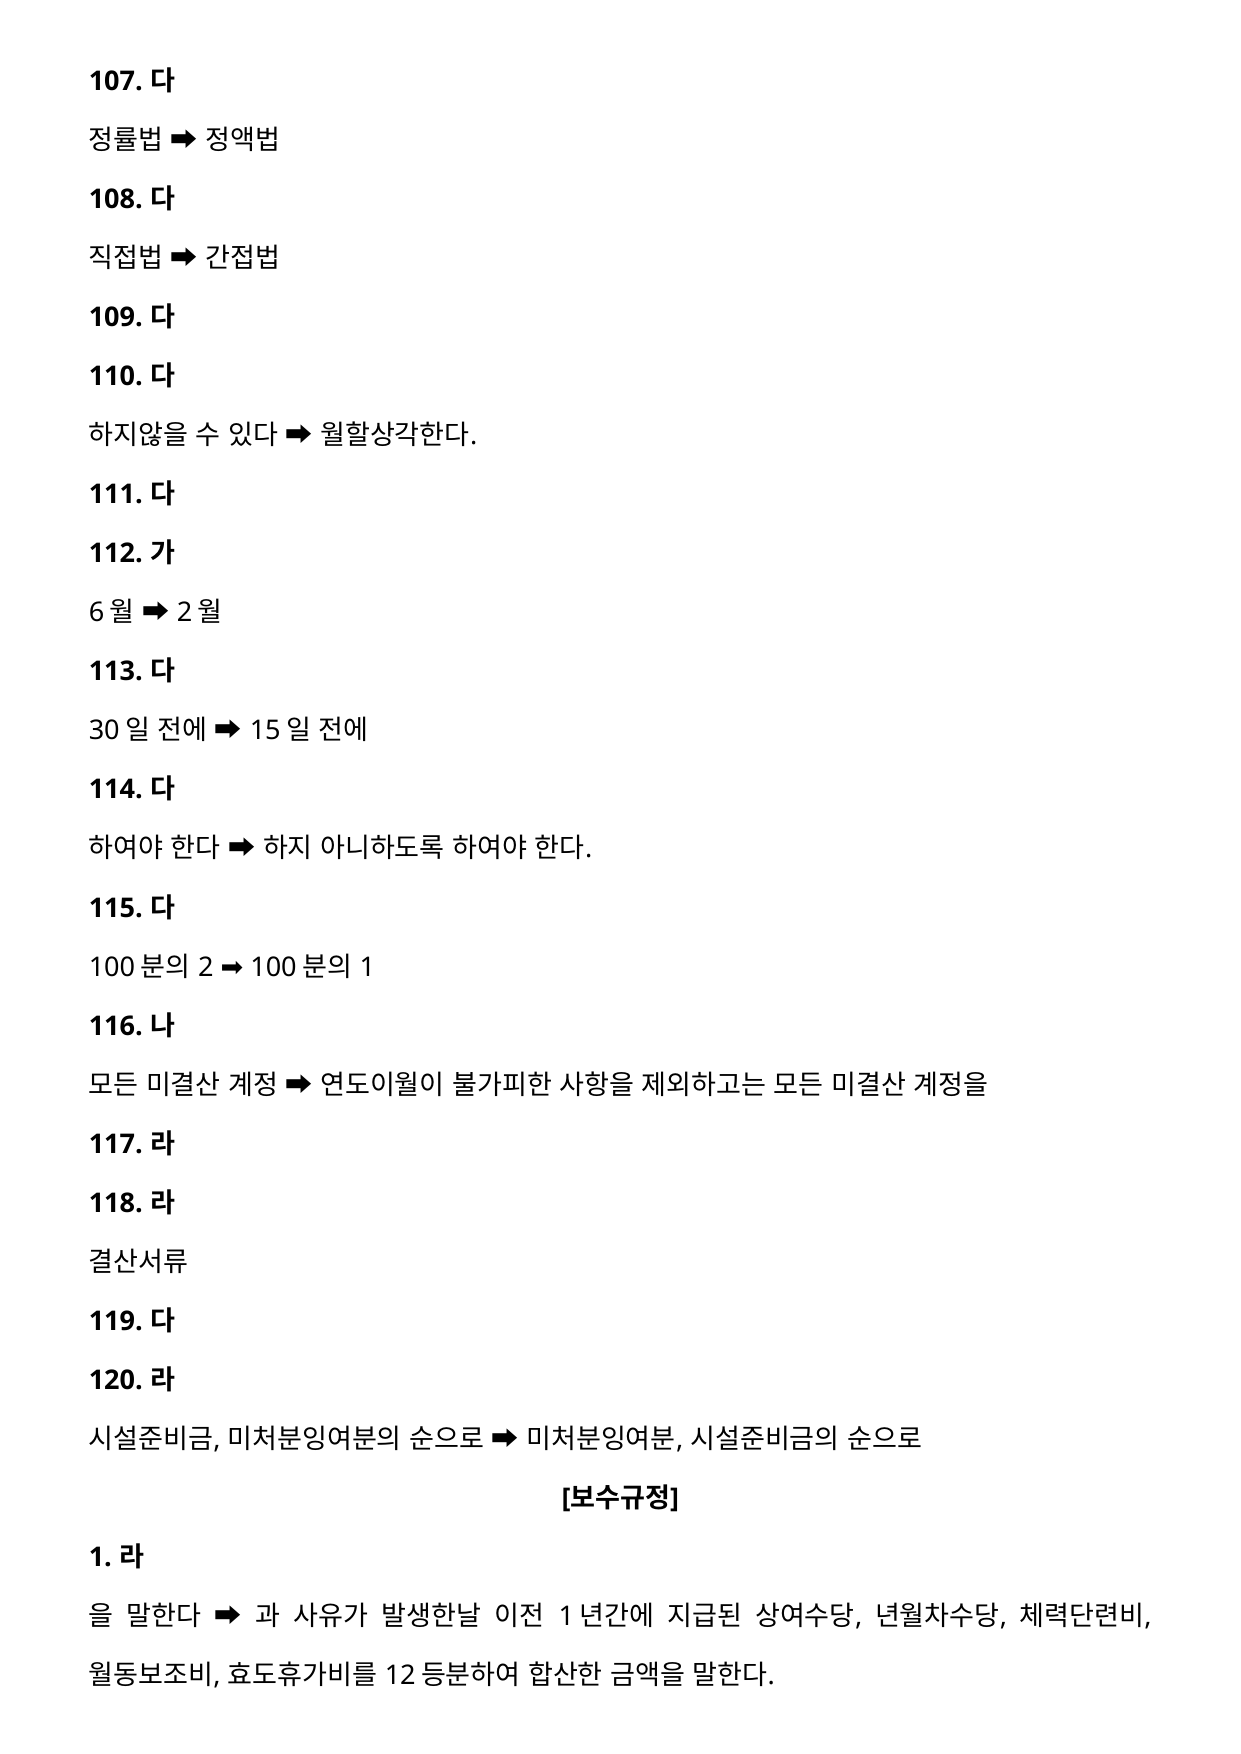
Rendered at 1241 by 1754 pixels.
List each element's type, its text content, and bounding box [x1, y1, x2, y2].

text 1. 라 [88, 1535, 1152, 1574]
text 120. 라 [88, 1358, 1152, 1397]
text 113. 다 [88, 649, 1152, 689]
text 109. 다 [88, 295, 1152, 334]
text 110. 다 [88, 354, 1152, 393]
text 108. 다 [88, 177, 1152, 216]
text 100분의 2 ➡ 100분의 1 [88, 944, 1152, 984]
text 모든 미결산 계정 ➡ 연도이월이 불가피한 사항을 제외하고는 모든 미결산 계정을 [88, 1063, 1152, 1102]
text 112. 가 [88, 531, 1152, 571]
text 하지않을 수 있다 ➡ 월할상각한다. [88, 413, 1152, 452]
text 30일 전에 ➡ 15일 전에 [88, 708, 1152, 748]
text 116. 나 [88, 1004, 1152, 1043]
text 111. 다 [88, 472, 1152, 511]
text [보수규정] [88, 1476, 1152, 1515]
text 을 말한다 ➡ 과 사유가 발생한날 이전 1년간에 지급된 상여수당, 년월차수당, 체력단련비, 월동보조비, 효도휴가비를 12등분하여 합산한 금액을 말한다. [88, 1594, 1152, 1692]
text 6월 ➡ 2월 [88, 590, 1152, 629]
text 하여야 한다 ➡ 하지 아니하도록 하여야 한다. [88, 826, 1152, 866]
text 107. 다 [88, 59, 1152, 98]
text 115. 다 [88, 886, 1152, 925]
text 119. 다 [88, 1298, 1152, 1338]
text 114. 다 [88, 767, 1152, 807]
text 직접법 ➡ 간접법 [88, 236, 1152, 275]
text 117. 라 [88, 1122, 1152, 1161]
text 정률법 ➡ 정액법 [88, 118, 1152, 157]
text 결산서류 [88, 1240, 1152, 1279]
text 118. 라 [88, 1181, 1152, 1220]
text 시설준비금, 미처분잉여분의 순으로 ➡ 미처분잉여분, 시설준비금의 순으로 [88, 1417, 1152, 1456]
